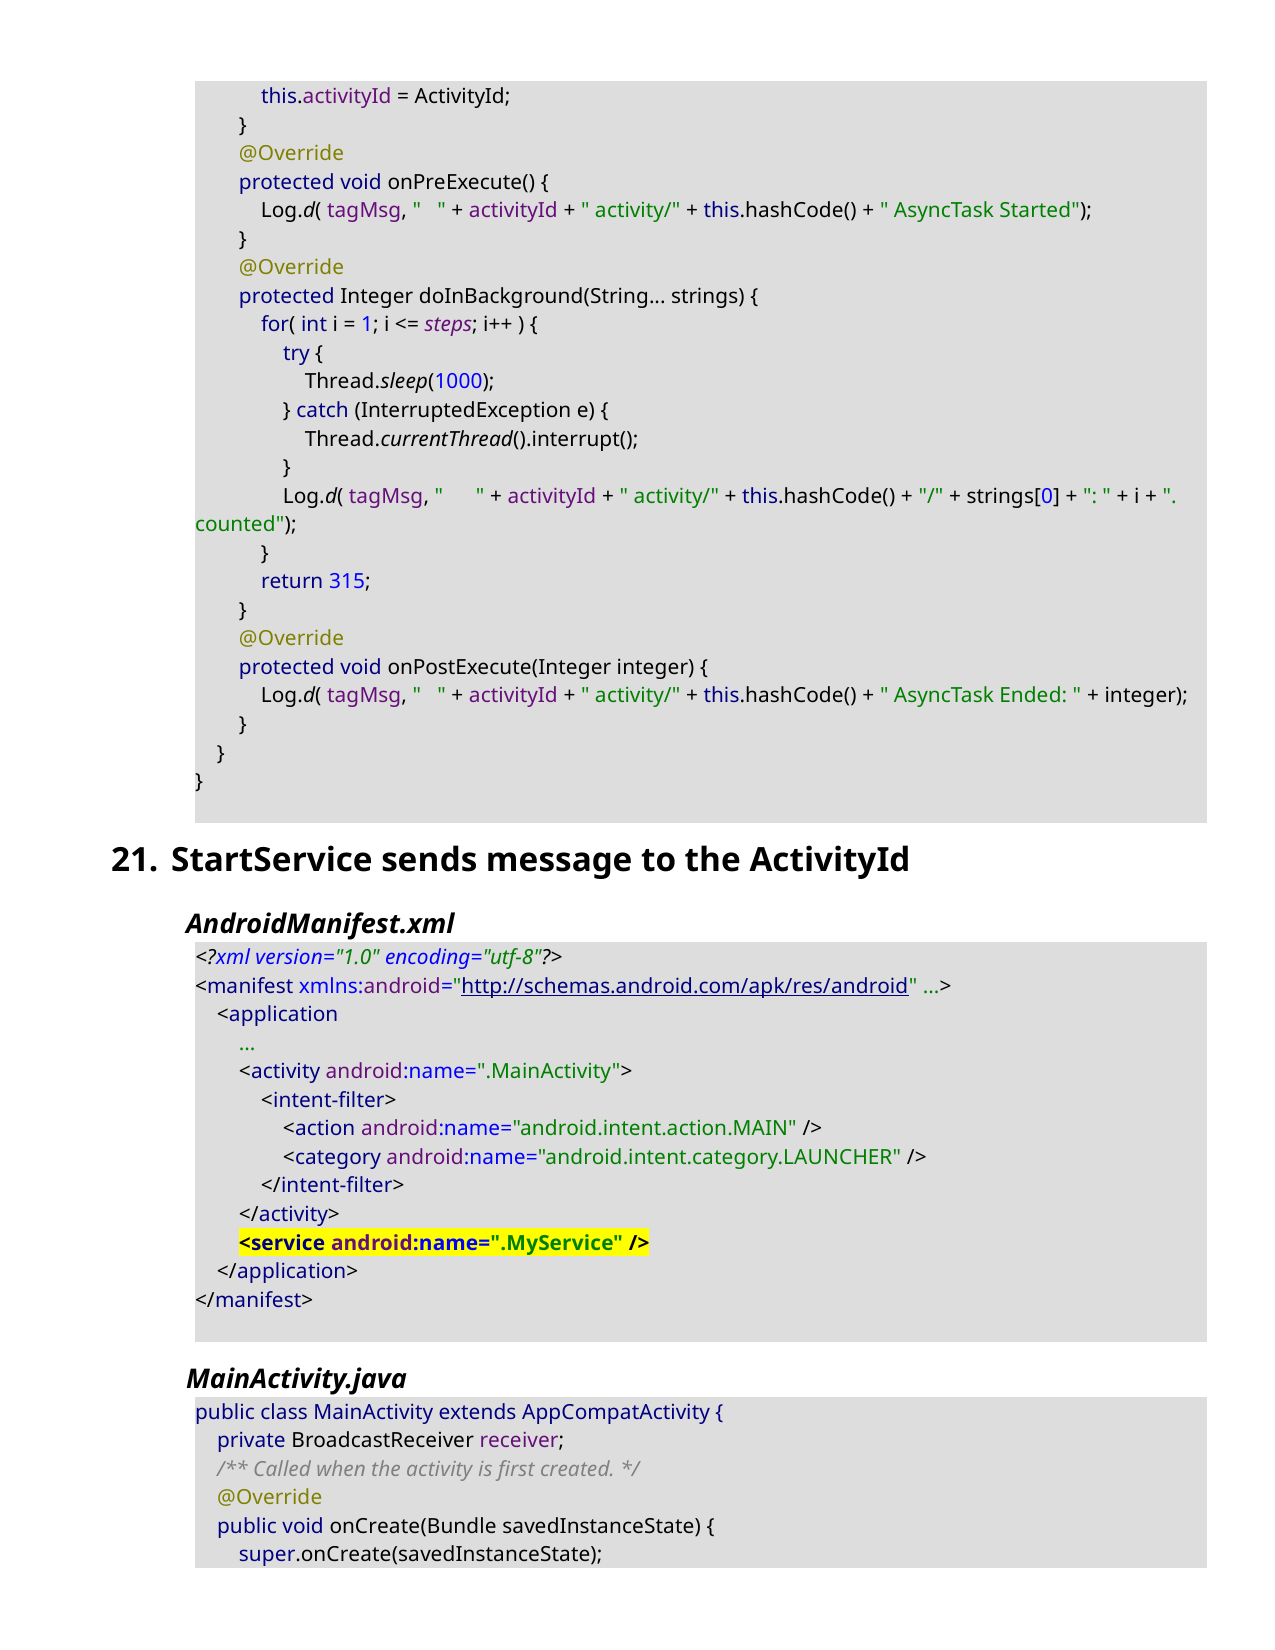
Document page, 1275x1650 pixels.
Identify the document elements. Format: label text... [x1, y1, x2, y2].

text for( int i = 1; i <= steps; i++ ) { [195, 309, 1207, 338]
text Log.d( tagMsg, " " + activityId + " activity/" + this.hashCode() + " AsyncTask Ended: " + integer); [195, 680, 1207, 709]
text @Override [195, 252, 1207, 281]
text this.activityId = ActivityId; [195, 81, 1207, 109]
text Thread.currentThread().interrupt(); [195, 423, 1207, 452]
text /** Called when the activity is first created. */ [195, 1454, 1207, 1482]
text @Override [195, 138, 1207, 167]
subtitle StartService sends message to the ActivityId [111, 835, 1207, 881]
text @Override [195, 1482, 1207, 1511]
text protected void onPostExecute(Integer integer) { [195, 652, 1207, 680]
text } [195, 452, 1207, 481]
text <manifest xmlns:android="http://schemas.android.com/apk/res/android" ...> [195, 971, 1207, 999]
text <action android:name="android.intent.action.MAIN" /> [195, 1113, 1207, 1142]
text @Override [195, 623, 1207, 652]
text } [195, 538, 1207, 566]
text Thread.sleep(1000); [195, 366, 1207, 395]
text <service android:name=".MyService" /> [195, 1227, 1207, 1256]
text try { [195, 338, 1207, 366]
text } [195, 737, 1207, 766]
text } [195, 224, 1207, 252]
text private BroadcastReceiver receiver; [195, 1425, 1207, 1454]
text </application> [195, 1256, 1207, 1284]
text super.onCreate(savedInstanceState); [195, 1539, 1207, 1568]
text Log.d( tagMsg, " " + activityId + " activity/" + this.hashCode() + "/" + strings[0] + ": " + i + ". counted"); [195, 481, 1207, 538]
text protected Integer doInBackground(String... strings) { [195, 281, 1207, 309]
text } catch (InterruptedException e) { [195, 395, 1207, 423]
text } [195, 709, 1207, 737]
text ... [195, 1028, 1207, 1056]
text public void onCreate(Bundle savedInstanceState) { [195, 1511, 1207, 1539]
text <?xml version="1.0" encoding="utf-8"?> [195, 942, 1207, 971]
text protected void onPreExecute() { [195, 167, 1207, 195]
title AndroidManifest.xml [186, 905, 1207, 942]
text <intent-filter> [195, 1085, 1207, 1113]
text Log.d( tagMsg, " " + activityId + " activity/" + this.hashCode() + " AsyncTask Started"); [195, 195, 1207, 224]
text return 315; [195, 566, 1207, 595]
text } [195, 109, 1207, 138]
text </activity> [195, 1199, 1207, 1227]
text <application [195, 999, 1207, 1028]
text <category android:name="android.intent.category.LAUNCHER" /> [195, 1142, 1207, 1170]
text <activity android:name=".MainActivity"> [195, 1056, 1207, 1085]
text } [195, 595, 1207, 623]
text } [195, 766, 1207, 794]
text public class MainActivity extends AppCompatActivity { [195, 1397, 1207, 1425]
text </manifest> [195, 1284, 1207, 1313]
text </intent-filter> [195, 1170, 1207, 1199]
title MainActivity.java [186, 1359, 1207, 1397]
